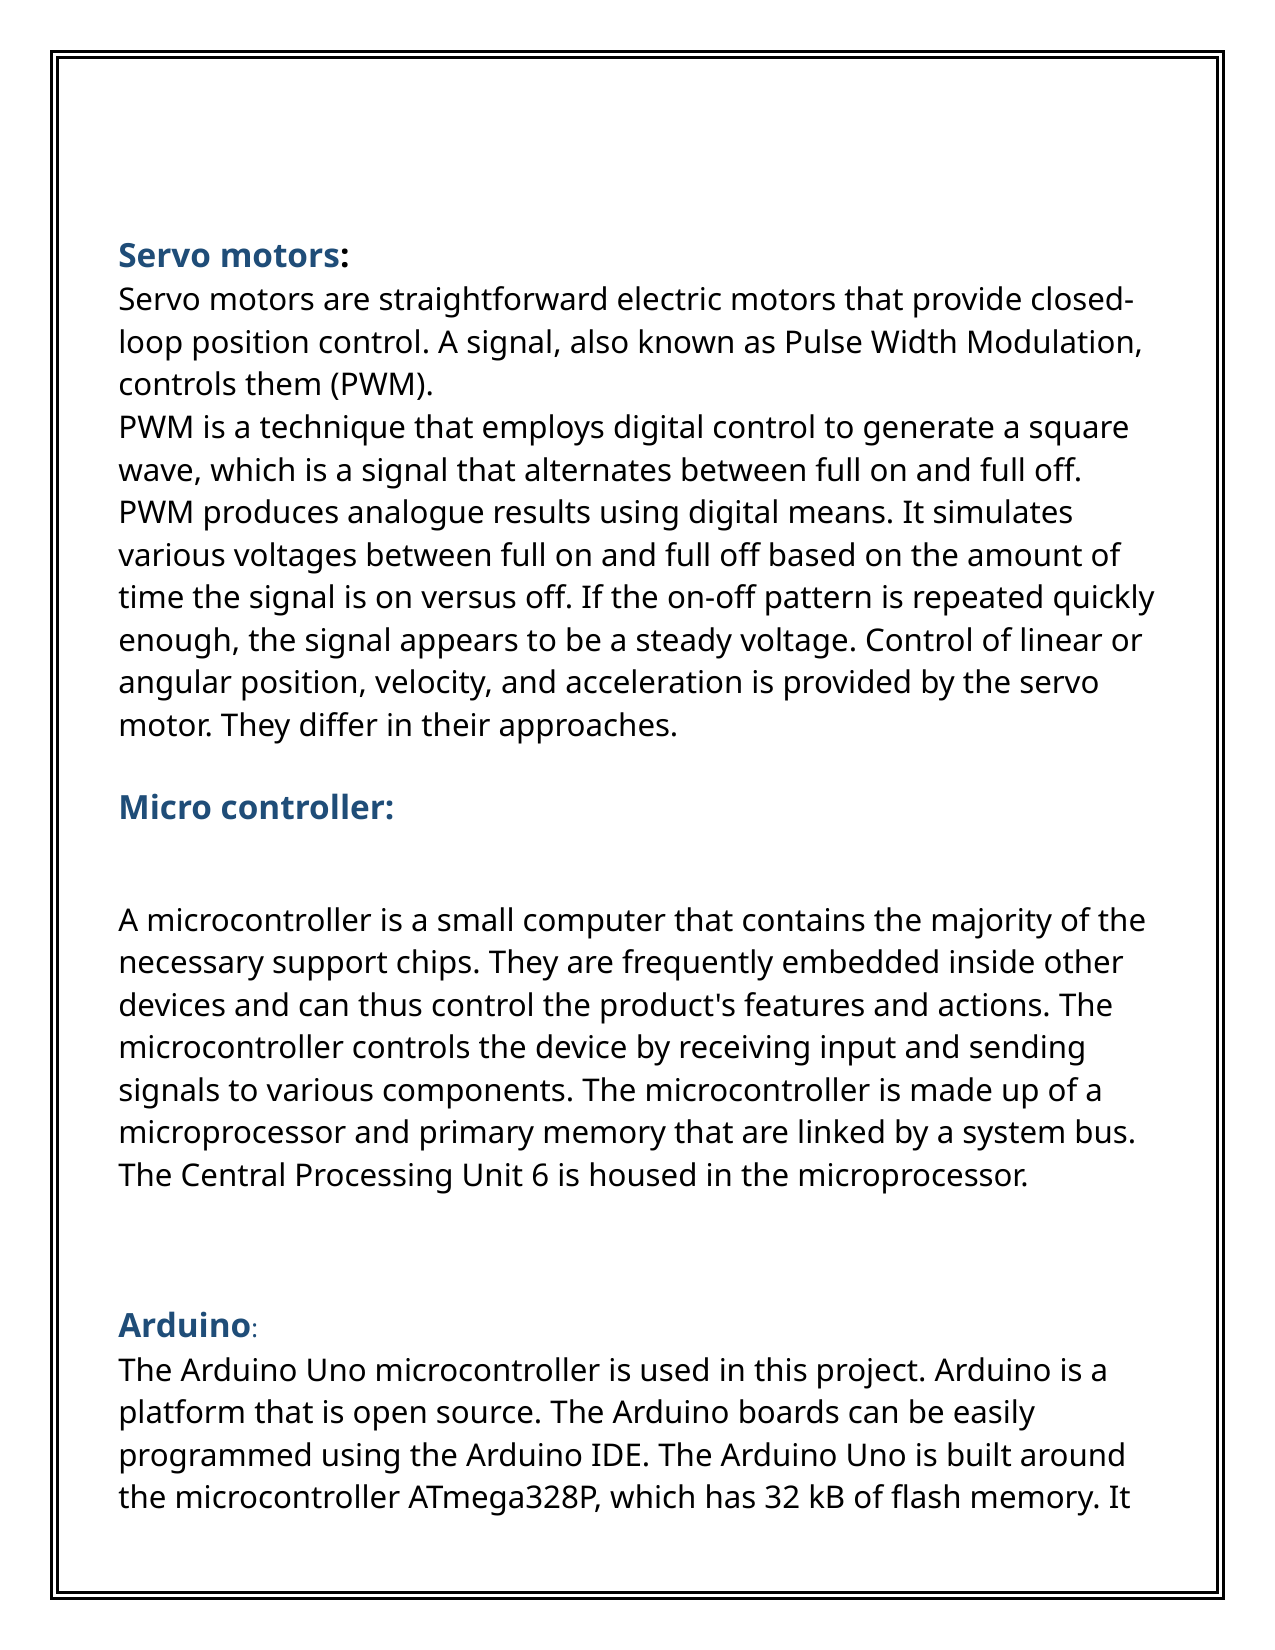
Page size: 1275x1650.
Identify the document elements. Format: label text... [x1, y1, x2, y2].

subtitle Arduino: [118, 1302, 1157, 1347]
text A microcontroller is a small computer that contains the majority of the necessary support chips. They are frequently embedded inside other devices and can thus control the product's features and actions. The microcontroller controls the device by receiving input and sending signals to various components. The microcontroller is made up of a microprocessor and primary memory that are linked by a system bus. The Central Processing Unit 6 is housed in the microprocessor. [118, 897, 1157, 1196]
text Servo motors: [118, 232, 1157, 277]
text Servo motors are straightforward electric motors that provide closed-loop position control. A signal, also known as Pulse Width Modulation, controls them (PWM). [118, 277, 1157, 405]
text The Arduino Uno microcontroller is used in this project. Arduino is a platform that is open source. The Arduino boards can be easily programmed using the Arduino IDE. The Arduino Uno is built around the microcontroller ATmega328P, which has 32 kB of flash memory. It [118, 1347, 1157, 1518]
text PWM is a technique that employs digital control to generate a square wave, which is a signal that alternates between full on and full off. PWM produces analogue results using digital means. It simulates various voltages between full on and full off based on the amount of time the signal is on versus off. If the on-off pattern is repeated quickly enough, the signal appears to be a steady voltage. Control of linear or angular position, velocity, and acceleration is provided by the servo motor. They differ in their approaches. [118, 405, 1157, 746]
subtitle Micro controller: [118, 784, 1157, 829]
